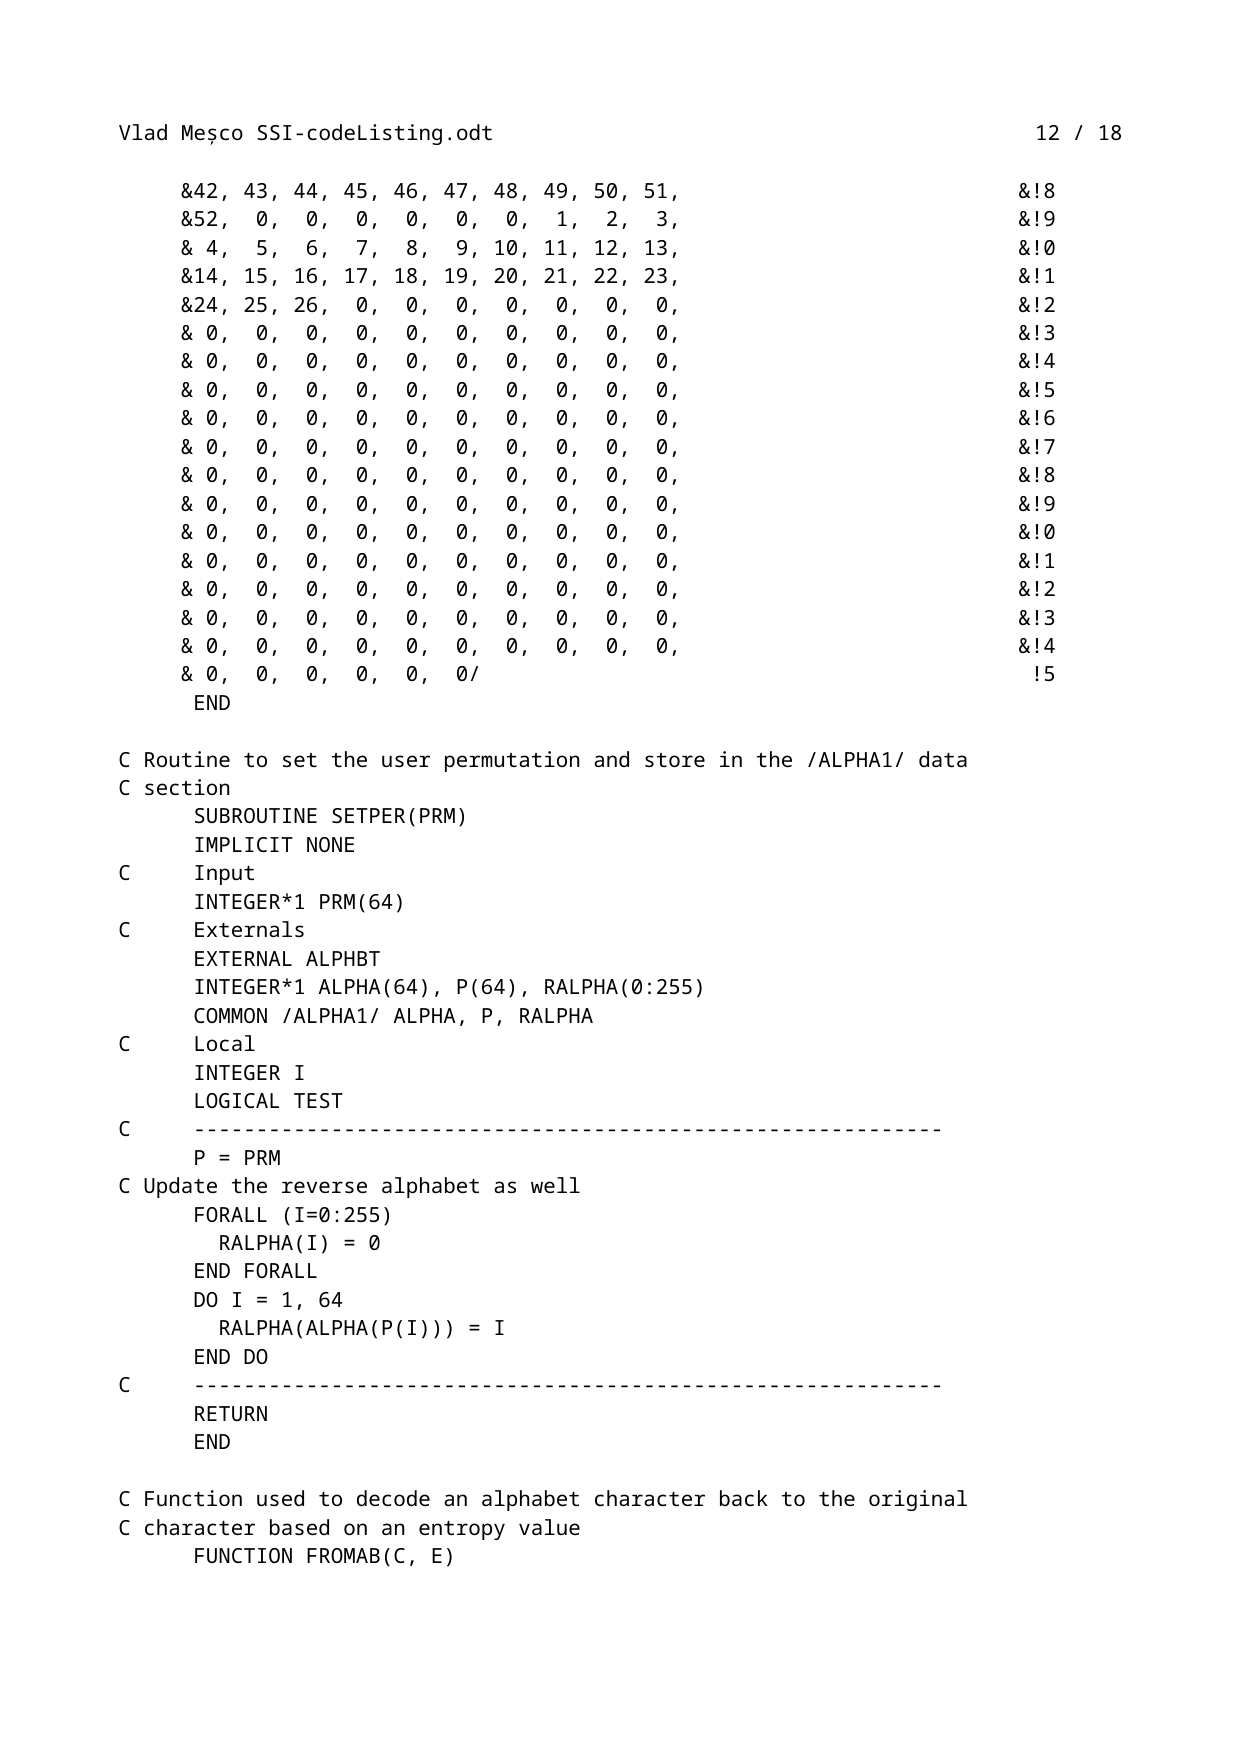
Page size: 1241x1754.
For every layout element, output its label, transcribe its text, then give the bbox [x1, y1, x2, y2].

text END [118, 688, 1122, 716]
text & 0, 0, 0, 0, 0, 0, 0, 0, 0, 0, &!4 [118, 347, 1122, 375]
text C Function used to decode an alphabet character back to the original [118, 1484, 1122, 1513]
text & 0, 0, 0, 0, 0, 0, 0, 0, 0, 0, &!8 [118, 460, 1122, 489]
text SUBROUTINE SETPER(PRM) [118, 802, 1122, 830]
text & 0, 0, 0, 0, 0, 0, 0, 0, 0, 0, &!9 [118, 489, 1122, 517]
text P = PRM [118, 1143, 1122, 1171]
text & 0, 0, 0, 0, 0, 0, 0, 0, 0, 0, &!5 [118, 375, 1122, 403]
text & 0, 0, 0, 0, 0, 0/ !5 [118, 659, 1122, 688]
text C character based on an entropy value [118, 1513, 1122, 1541]
text & 0, 0, 0, 0, 0, 0, 0, 0, 0, 0, &!1 [118, 546, 1122, 574]
text C ------------------------------------------------------------ [118, 1370, 1122, 1399]
text & 0, 0, 0, 0, 0, 0, 0, 0, 0, 0, &!7 [118, 432, 1122, 460]
text FUNCTION FROMAB(C, E) [118, 1541, 1122, 1569]
text DO I = 1, 64 [118, 1285, 1122, 1313]
text INTEGER*1 PRM(64) [118, 887, 1122, 915]
text C Update the reverse alphabet as well [118, 1171, 1122, 1200]
text INTEGER*1 ALPHA(64), P(64), RALPHA(0:255) [118, 972, 1122, 1001]
text END FORALL [118, 1257, 1122, 1285]
text C Local [118, 1029, 1122, 1058]
text & 0, 0, 0, 0, 0, 0, 0, 0, 0, 0, &!6 [118, 403, 1122, 432]
text &42, 43, 44, 45, 46, 47, 48, 49, 50, 51, &!8 [118, 176, 1122, 204]
text END DO [118, 1342, 1122, 1370]
text RETURN [118, 1399, 1122, 1427]
text RALPHA(ALPHA(P(I))) = I [118, 1313, 1122, 1342]
text INTEGER I [118, 1058, 1122, 1086]
text END [118, 1427, 1122, 1456]
text FORALL (I=0:255) [118, 1200, 1122, 1228]
text C Input [118, 858, 1122, 887]
text COMMON /ALPHA1/ ALPHA, P, RALPHA [118, 1001, 1122, 1029]
text & 4, 5, 6, 7, 8, 9, 10, 11, 12, 13, &!0 [118, 233, 1122, 261]
text LOGICAL TEST [118, 1086, 1122, 1114]
text &24, 25, 26, 0, 0, 0, 0, 0, 0, 0, &!2 [118, 290, 1122, 318]
text &52, 0, 0, 0, 0, 0, 0, 1, 2, 3, &!9 [118, 204, 1122, 233]
text C section [118, 773, 1122, 802]
text & 0, 0, 0, 0, 0, 0, 0, 0, 0, 0, &!0 [118, 517, 1122, 546]
text &14, 15, 16, 17, 18, 19, 20, 21, 22, 23, &!1 [118, 261, 1122, 290]
text & 0, 0, 0, 0, 0, 0, 0, 0, 0, 0, &!2 [118, 574, 1122, 603]
text EXTERNAL ALPHBT [118, 944, 1122, 972]
text C Externals [118, 915, 1122, 944]
text & 0, 0, 0, 0, 0, 0, 0, 0, 0, 0, &!4 [118, 631, 1122, 659]
text & 0, 0, 0, 0, 0, 0, 0, 0, 0, 0, &!3 [118, 603, 1122, 631]
text C Routine to set the user permutation and store in the /ALPHA1/ data [118, 745, 1122, 773]
text & 0, 0, 0, 0, 0, 0, 0, 0, 0, 0, &!3 [118, 318, 1122, 347]
text RALPHA(I) = 0 [118, 1228, 1122, 1257]
text C ------------------------------------------------------------ [118, 1114, 1122, 1143]
text IMPLICIT NONE [118, 830, 1122, 858]
